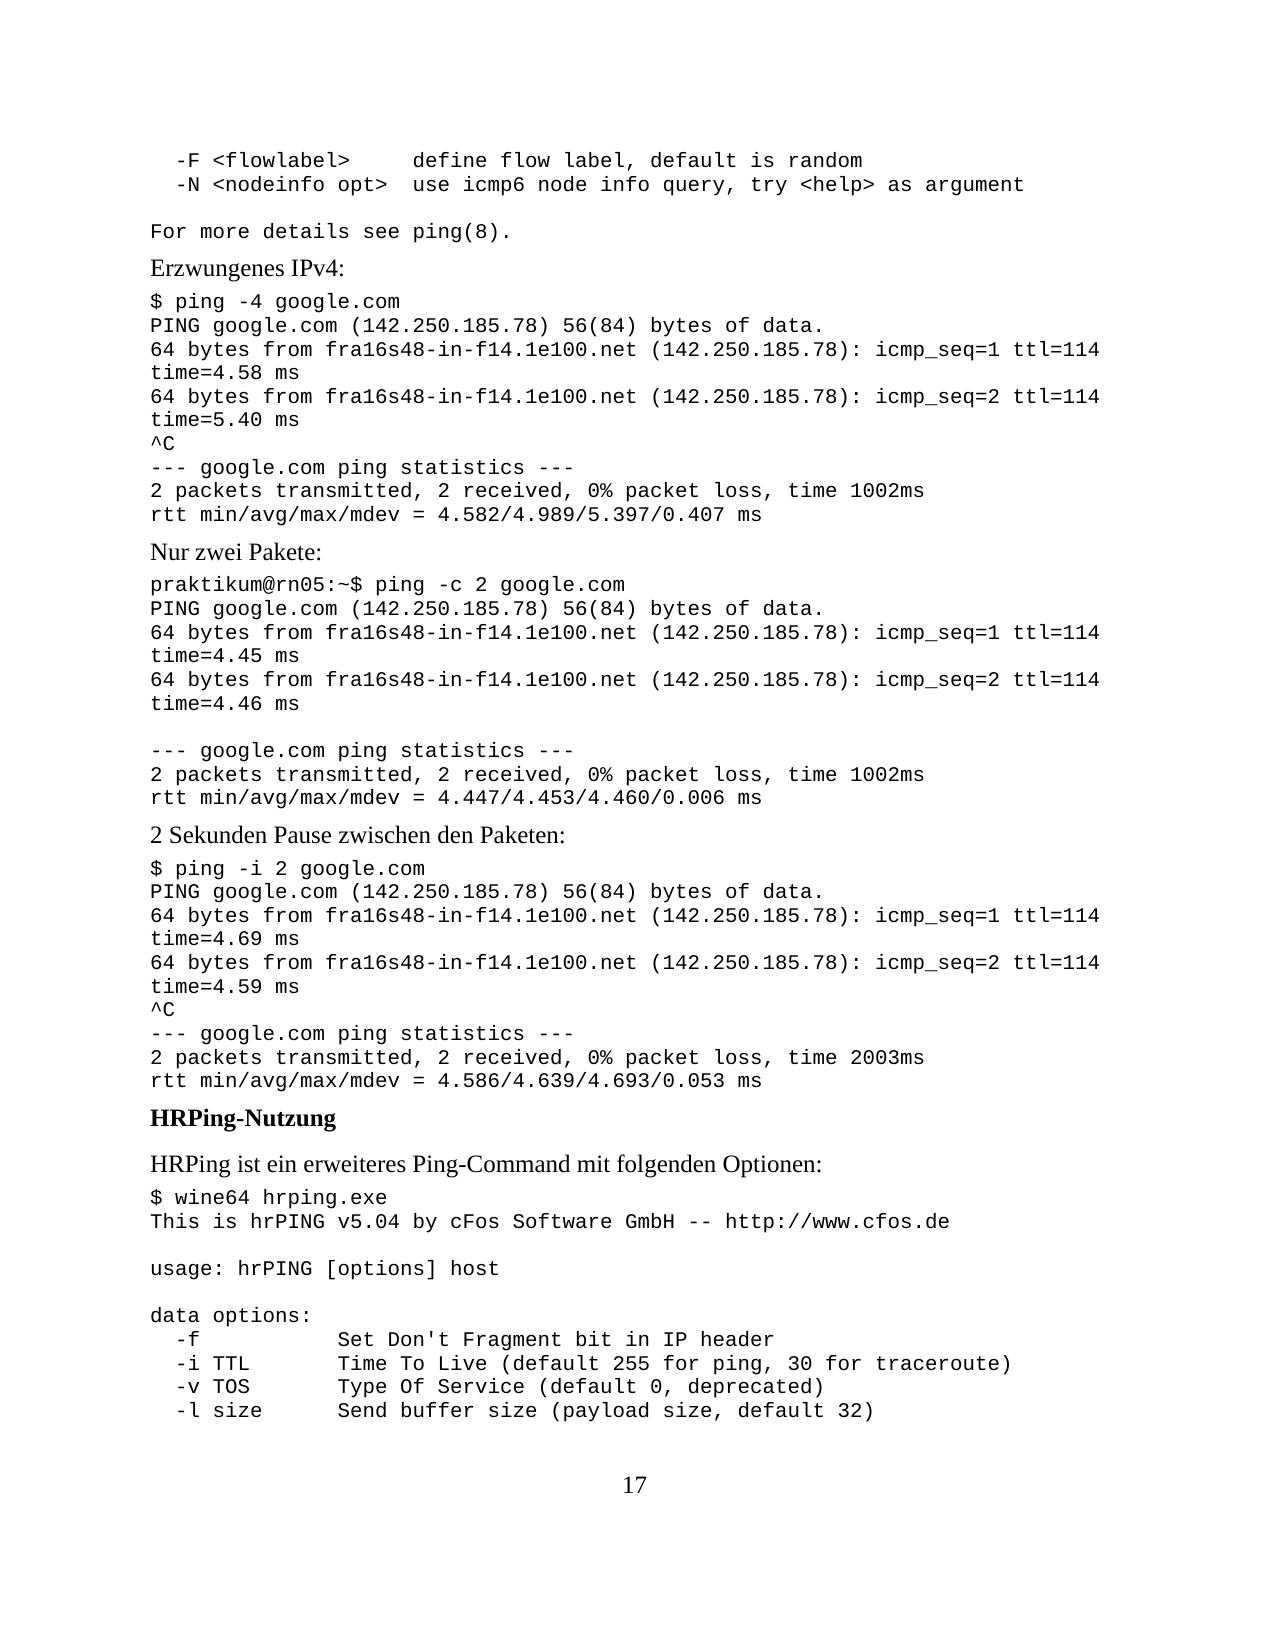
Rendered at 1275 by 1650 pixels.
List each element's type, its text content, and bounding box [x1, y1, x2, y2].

text ^C [150, 433, 1125, 457]
text 64 bytes from fra16s48-in-f14.1e100.net (142.250.185.78): icmp_seq=1 ttl=114 time=4.45 ms [150, 622, 1125, 669]
text rtt min/avg/max/mdev = 4.586/4.639/4.693/0.053 ms [150, 1070, 1125, 1094]
text data options: [150, 1306, 1125, 1329]
text ^C [150, 999, 1125, 1023]
text -f Set Don't Fragment bit in IP header [150, 1329, 1125, 1353]
text --- google.com ping statistics --- [150, 457, 1125, 480]
text 64 bytes from fra16s48-in-f14.1e100.net (142.250.185.78): icmp_seq=1 ttl=114 time=4.58 ms [150, 338, 1125, 386]
text praktikum@rn05:~$ ping -c 2 google.com [150, 574, 1125, 598]
text -v TOS Type Of Service (default 0, deprecated) [150, 1376, 1125, 1400]
text 2 packets transmitted, 2 received, 0% packet loss, time 2003ms [150, 1047, 1125, 1070]
text HRPing-Nutzung [150, 1103, 1125, 1132]
text rtt min/avg/max/mdev = 4.447/4.453/4.460/0.006 ms [150, 787, 1125, 811]
text This is hrPING v5.04 by cFos Software GmbH -- http://www.cfos.de [150, 1211, 1125, 1234]
text Nur zwei Pakete: [150, 537, 1125, 565]
text PING google.com (142.250.185.78) 56(84) bytes of data. [150, 315, 1125, 338]
text PING google.com (142.250.185.78) 56(84) bytes of data. [150, 598, 1125, 622]
text HRPing ist ein erweiteres Ping-Command mit folgenden Optionen: [150, 1149, 1125, 1178]
text 64 bytes from fra16s48-in-f14.1e100.net (142.250.185.78): icmp_seq=2 ttl=114 time=4.59 ms [150, 952, 1125, 999]
text Erzwungenes IPv4: [150, 253, 1125, 282]
text $ ping -i 2 google.com [150, 857, 1125, 881]
text PING google.com (142.250.185.78) 56(84) bytes of data. [150, 881, 1125, 905]
text usage: hrPING [options] host [150, 1258, 1125, 1282]
text -N <nodeinfo opt> use icmp6 node info query, try <help> as argument [150, 174, 1125, 197]
text 2 packets transmitted, 2 received, 0% packet loss, time 1002ms [150, 480, 1125, 504]
text $ ping -4 google.com [150, 291, 1125, 315]
text -i TTL Time To Live (default 255 for ping, 30 for traceroute) [150, 1353, 1125, 1376]
text 2 Sekunden Pause zwischen den Paketen: [150, 820, 1125, 848]
text -l size Send buffer size (payload size, default 32) [150, 1400, 1125, 1424]
text rtt min/avg/max/mdev = 4.582/4.989/5.397/0.407 ms [150, 504, 1125, 528]
text 64 bytes from fra16s48-in-f14.1e100.net (142.250.185.78): icmp_seq=2 ttl=114 time=5.40 ms [150, 386, 1125, 433]
text --- google.com ping statistics --- [150, 740, 1125, 763]
text For more details see ping(8). [150, 221, 1125, 244]
text $ wine64 hrping.exe [150, 1187, 1125, 1211]
text --- google.com ping statistics --- [150, 1023, 1125, 1047]
text 2 packets transmitted, 2 received, 0% packet loss, time 1002ms [150, 763, 1125, 787]
text 64 bytes from fra16s48-in-f14.1e100.net (142.250.185.78): icmp_seq=1 ttl=114 time=4.69 ms [150, 905, 1125, 952]
text 64 bytes from fra16s48-in-f14.1e100.net (142.250.185.78): icmp_seq=2 ttl=114 time=4.46 ms [150, 669, 1125, 716]
text -F <flowlabel> define flow label, default is random [150, 150, 1125, 174]
